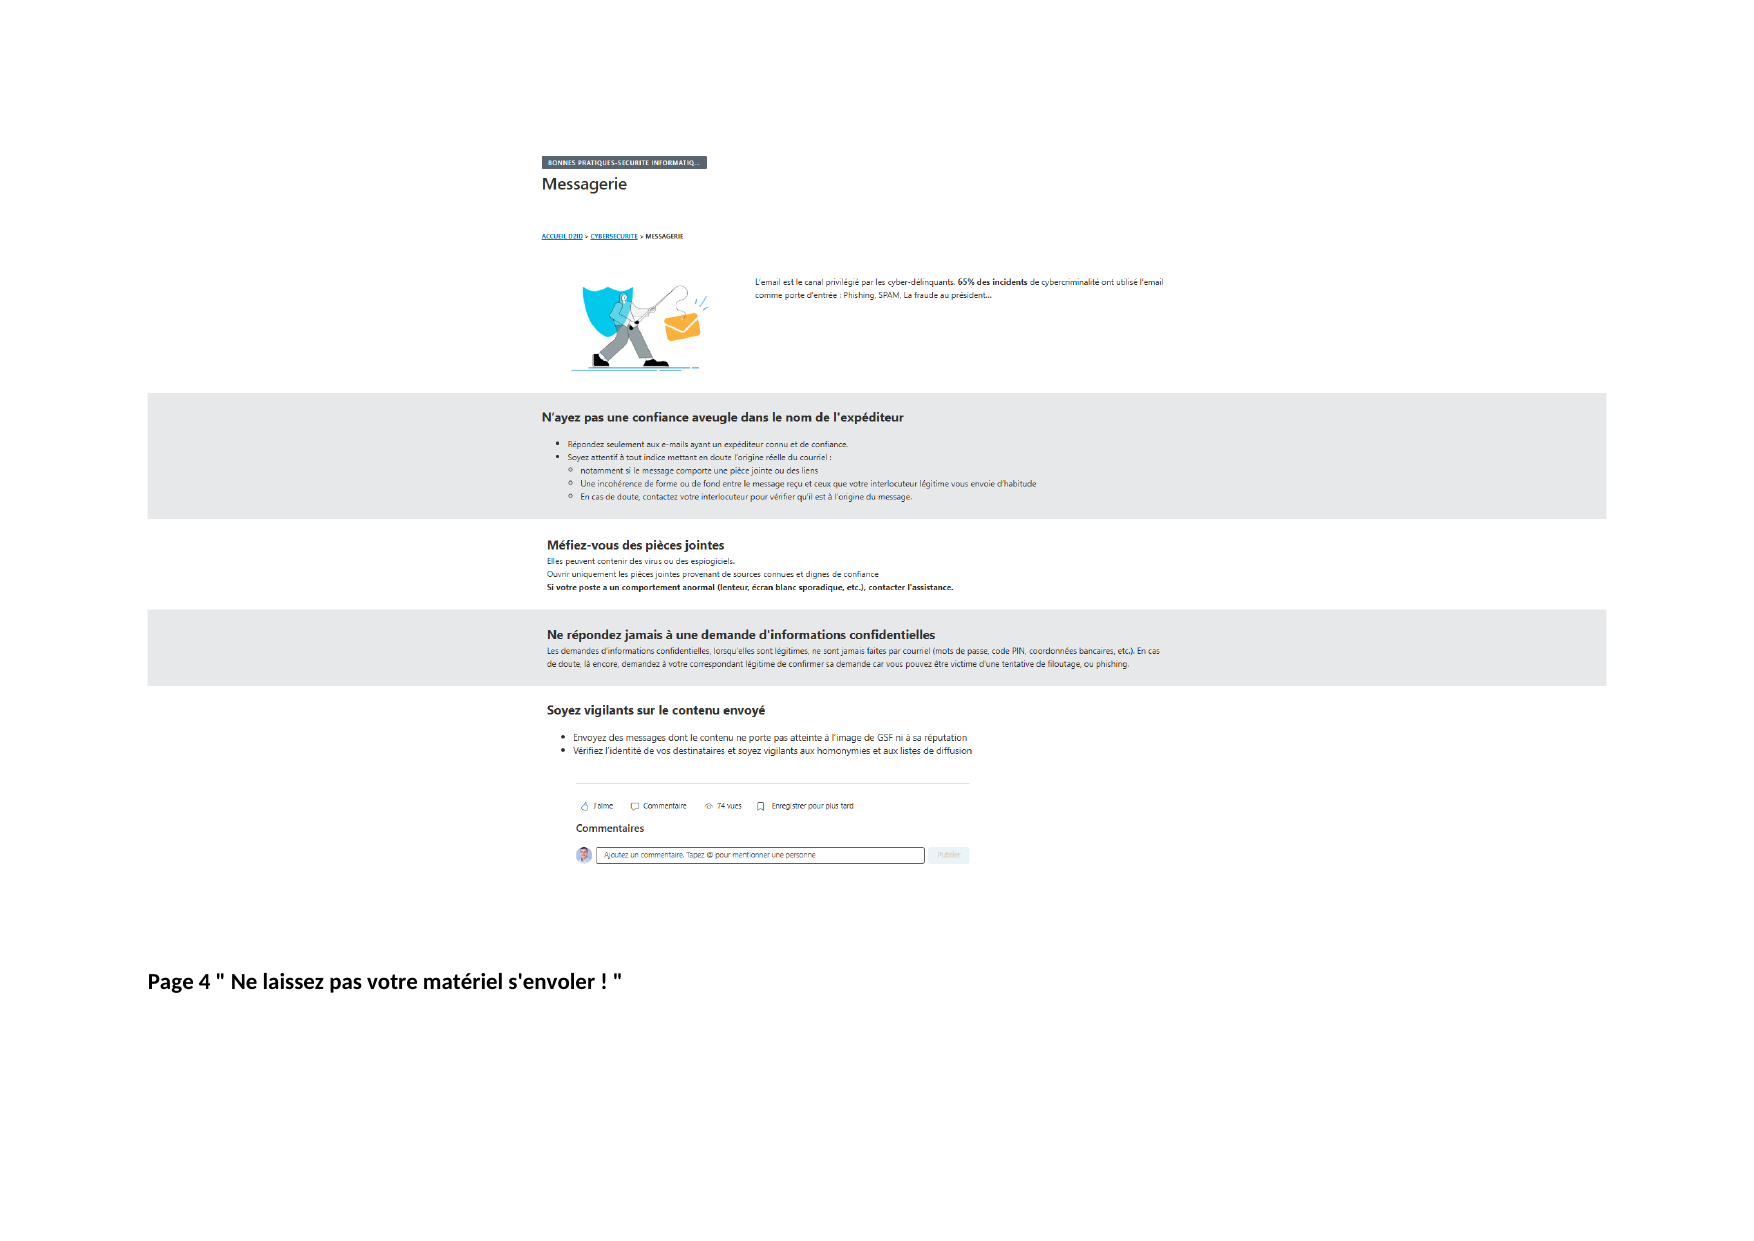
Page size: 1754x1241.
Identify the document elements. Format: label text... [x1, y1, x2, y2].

text Page 4 " Ne laissez pas votre matériel s'envoler ! " [148, 967, 1606, 995]
picture [147, 147, 1607, 902]
